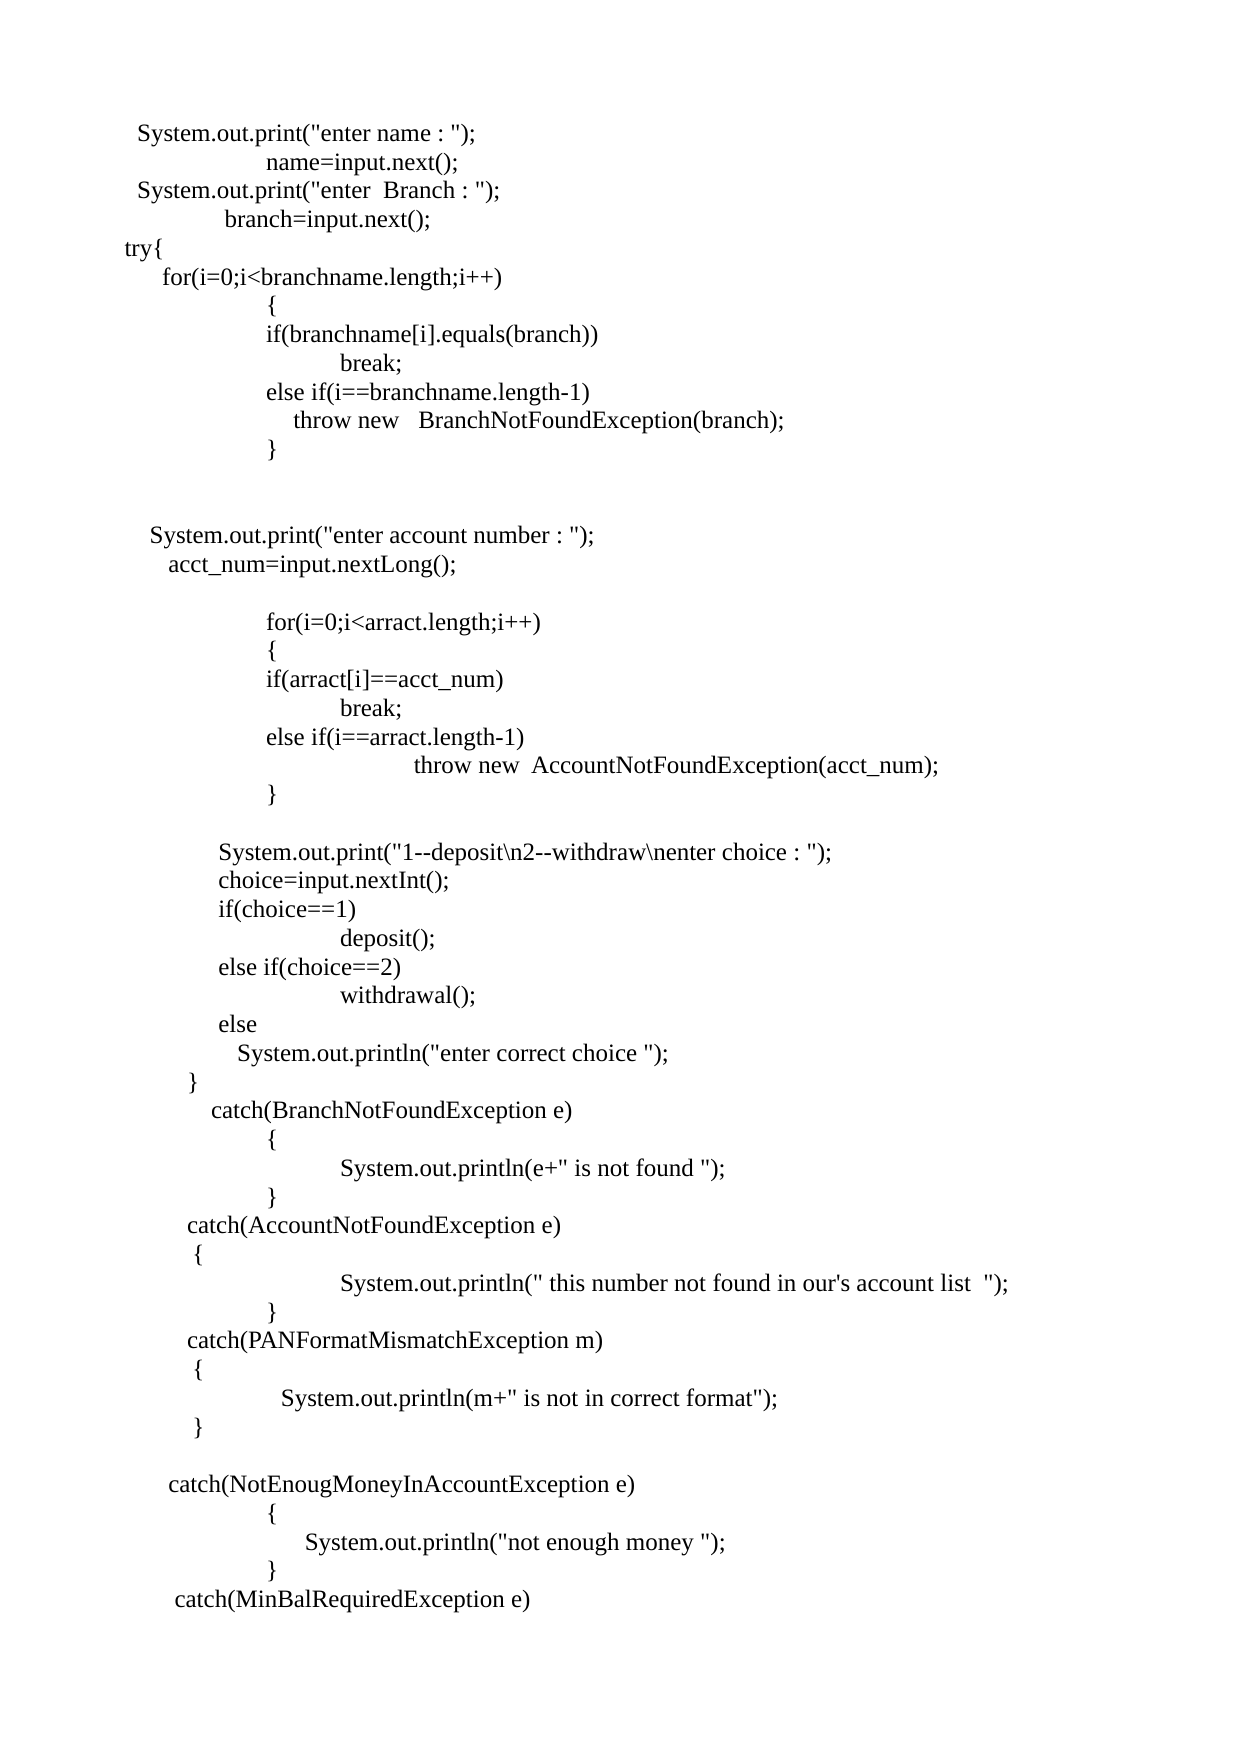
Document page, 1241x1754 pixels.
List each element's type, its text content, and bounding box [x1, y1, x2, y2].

text { [118, 1124, 1122, 1153]
text System.out.println(e+" is not found "); [118, 1153, 1122, 1182]
text { [118, 1498, 1122, 1527]
text } [118, 1067, 1122, 1096]
text catch(NotEnougMoneyInAccountException e) [118, 1469, 1122, 1498]
text choice=input.nextInt(); [118, 866, 1122, 894]
text for(i=0;i<arract.length;i++) [118, 607, 1122, 636]
text throw new AccountNotFoundException(acct_num); [118, 751, 1122, 779]
text System.out.println(m+" is not in correct format"); [118, 1383, 1122, 1412]
text else [118, 1009, 1122, 1038]
text System.out.print("enter account number : "); [118, 521, 1122, 549]
text System.out.print("enter name : "); [118, 118, 1122, 147]
text { [118, 636, 1122, 664]
text else if(choice==2) [118, 952, 1122, 981]
text withdrawal(); [118, 981, 1122, 1009]
text try{ [118, 233, 1122, 262]
text catch(AccountNotFoundException e) [118, 1211, 1122, 1239]
text } [118, 1556, 1122, 1584]
text catch(BranchNotFoundException e) [118, 1096, 1122, 1124]
text break; [118, 348, 1122, 377]
text name=input.next(); [118, 147, 1122, 176]
text branch=input.next(); [118, 204, 1122, 233]
text } [118, 1297, 1122, 1326]
text if(arract[i]==acct_num) [118, 664, 1122, 693]
text } [118, 1182, 1122, 1211]
text { [118, 1354, 1122, 1383]
text System.out.print("enter Branch : "); [118, 176, 1122, 204]
text System.out.println(" this number not found in our's account list "); [118, 1268, 1122, 1297]
text else if(i==arract.length-1) [118, 722, 1122, 751]
text break; [118, 693, 1122, 722]
text catch(PANFormatMismatchException m) [118, 1326, 1122, 1354]
text System.out.print("1--deposit\n2--withdraw\nenter choice : "); [118, 837, 1122, 866]
text { [118, 1239, 1122, 1268]
text acct_num=input.nextLong(); [118, 549, 1122, 578]
text catch(MinBalRequiredException e) [118, 1584, 1122, 1613]
text } [118, 1412, 1122, 1441]
text if(branchname[i].equals(branch)) [118, 319, 1122, 348]
text if(choice==1) [118, 894, 1122, 923]
text System.out.println("enter correct choice "); [118, 1038, 1122, 1067]
text throw new BranchNotFoundException(branch); [118, 406, 1122, 434]
text System.out.println("not enough money "); [118, 1527, 1122, 1556]
text for(i=0;i<branchname.length;i++) [118, 262, 1122, 291]
text { [118, 291, 1122, 319]
text else if(i==branchname.length-1) [118, 377, 1122, 406]
text } [118, 779, 1122, 808]
text } [118, 434, 1122, 463]
text deposit(); [118, 923, 1122, 952]
